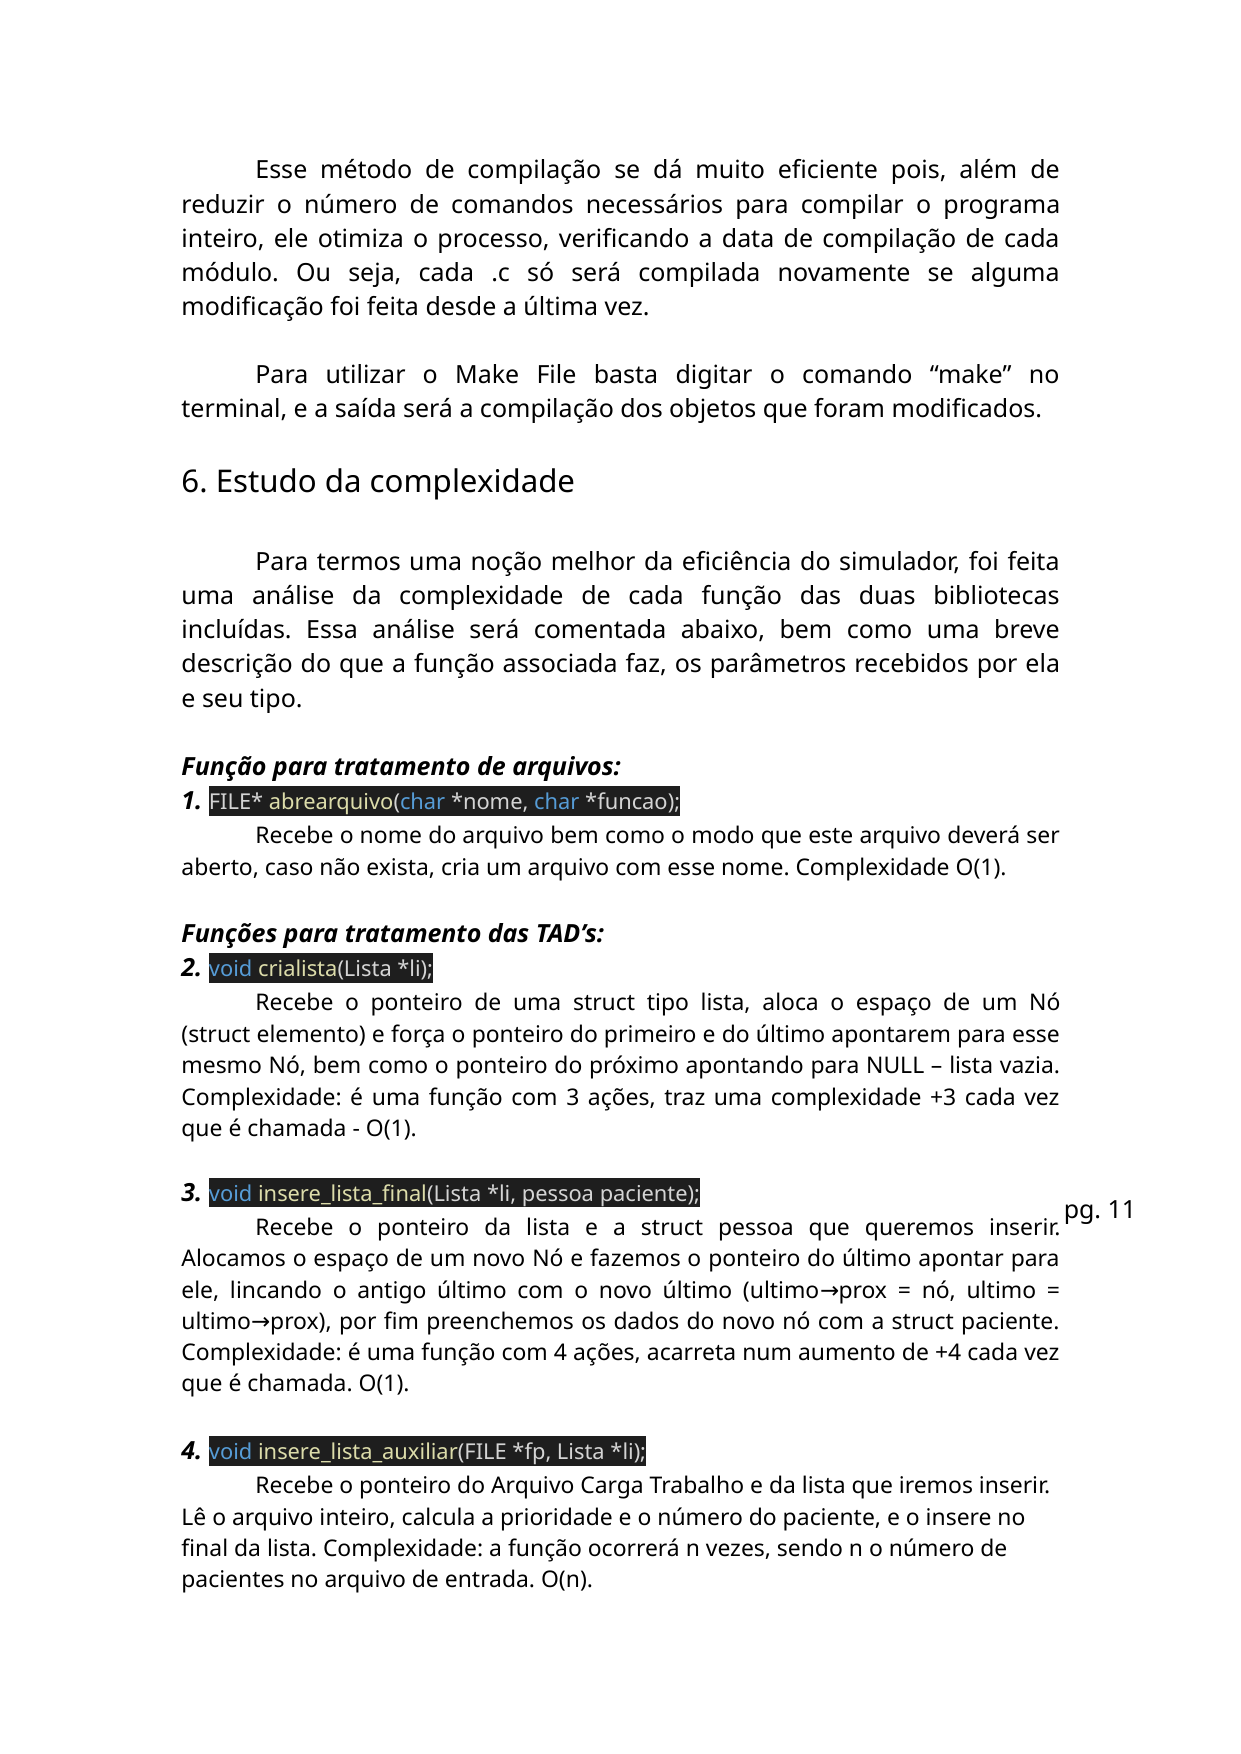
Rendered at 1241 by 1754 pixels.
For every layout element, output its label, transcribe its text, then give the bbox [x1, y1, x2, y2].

text 4. void insere_lista_auxiliar(FILE *fp, Lista *li); [181, 1433, 1061, 1467]
text Recebe o ponteiro da lista e a struct pessoa que queremos inserir. Alocamos o espaço de um novo Nó e fazemos o ponteiro do último apontar para ele, lincando o antigo último com o novo último (ultimo→prox = nó, ultimo = ultimo→prox), por fim preenchemos os dados do novo nó com a struct paciente. Complexidade: é uma função com 4 ações, acarreta num aumento de +4 cada vez que é chamada. O(1). [181, 1208, 1061, 1399]
text Funções para tratamento das TAD’s: [181, 916, 1061, 950]
text 1. FILE* abrearquivo(char *nome, char *funcao); [181, 782, 1061, 816]
text 3. void insere_lista_final(Lista *li, pessoa paciente); [181, 1174, 1061, 1208]
text Recebe o nome do arquivo bem como o modo que este arquivo deverá ser aberto, caso não exista, cria um arquivo com esse nome. Complexidade O(1). [181, 816, 1061, 882]
text 6. Estudo da complexidade [181, 459, 1061, 501]
text Recebe o ponteiro de uma struct tipo lista, aloca o espaço de um Nó (struct elemento) e força o ponteiro do primeiro e do último apontarem para esse mesmo Nó, bem como o ponteiro do próximo apontando para NULL – lista vazia. Complexidade: é uma função com 3 ações, traz uma complexidade +3 cada vez que é chamada - O(1). [181, 984, 1061, 1143]
text Função para tratamento de arquivos: [181, 748, 1061, 782]
text Para utilizar o Make File basta digitar o comando “make” no terminal, e a saída será a compilação dos objetos que foram modificados. [181, 357, 1061, 425]
text Para termos uma noção melhor da eficiência do simulador, foi feita uma análise da complexidade de cada função das duas bibliotecas incluídas. Essa análise será comentada abaixo, bem como uma breve descrição do que a função associada faz, os parâmetros recebidos por ela e seu tipo. [181, 544, 1061, 714]
text Esse método de compilação se dá muito eficiente pois, além de reduzir o número de comandos necessários para compilar o programa inteiro, ele otimiza o processo, verificando a data de compilação de cada módulo. Ou seja, cada .c só será compilada novamente se alguma modificação foi feita desde a última vez. [181, 152, 1061, 322]
text Recebe o ponteiro do Arquivo Carga Trabalho e da lista que iremos inserir. Lê o arquivo inteiro, calcula a prioridade e o número do paciente, e o insere no final da lista. Complexidade: a função ocorrerá n vezes, sendo n o número de pacientes no arquivo de entrada. O(n). [181, 1467, 1061, 1594]
text 2. void crialista(Lista *li); [181, 950, 1061, 984]
